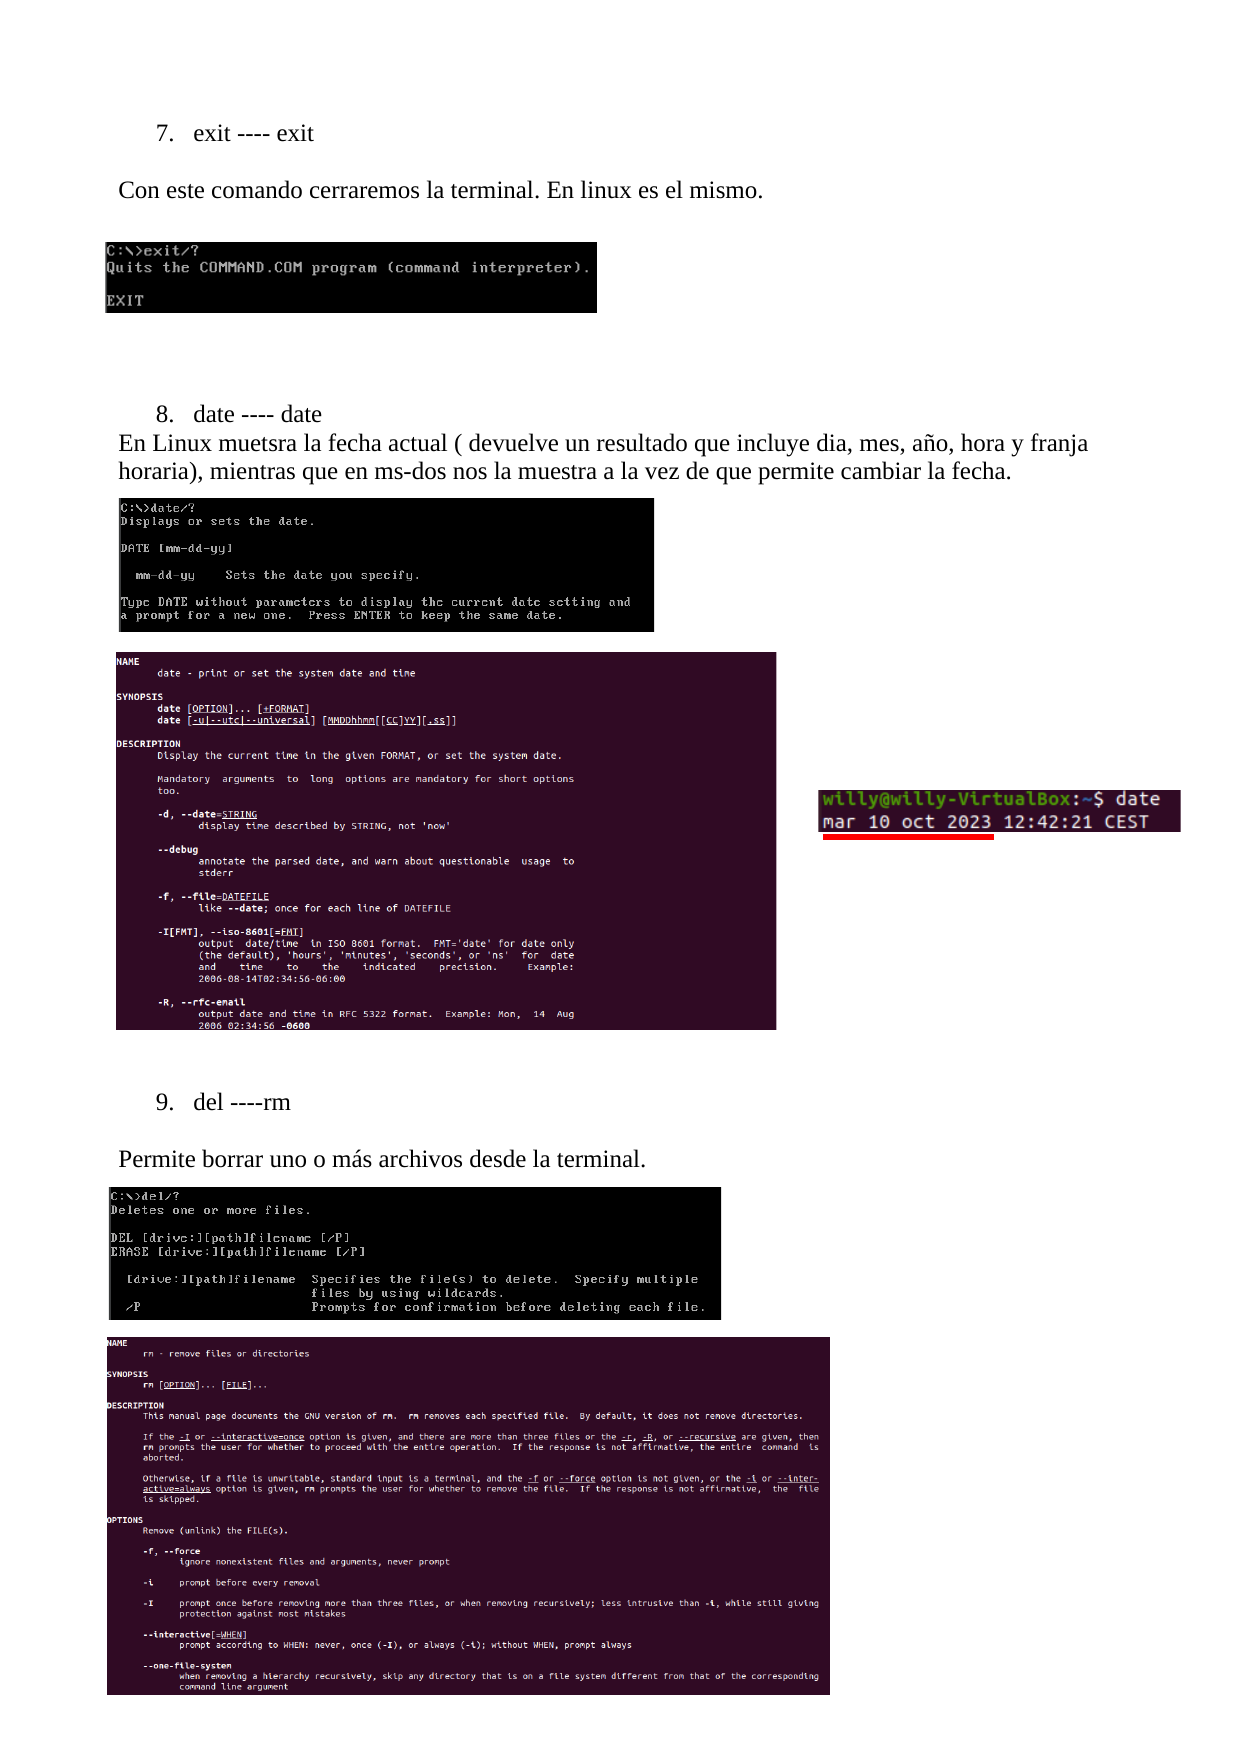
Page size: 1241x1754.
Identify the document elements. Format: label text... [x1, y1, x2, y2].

text Permite borrar uno o más archivos desde la terminal. [118, 1144, 1122, 1173]
picture [105, 242, 597, 313]
text Con este comando cerraremos la terminal. En linux es el mismo. [118, 176, 1122, 204]
picture [116, 652, 777, 1030]
picture [818, 790, 1181, 832]
picture [108, 1187, 722, 1320]
picture [118, 498, 655, 632]
list del ----rm [156, 1087, 1122, 1116]
list exit ---- exit [156, 118, 1122, 147]
list date ---- date [156, 399, 1122, 428]
text En Linux muetsra la fecha actual ( devuelve un resultado que incluye dia, mes, año, hora y franja horaria), mientras que en ms-dos nos la muestra a la vez de que permite cambiar la fecha. [118, 428, 1122, 485]
picture [107, 1337, 830, 1695]
